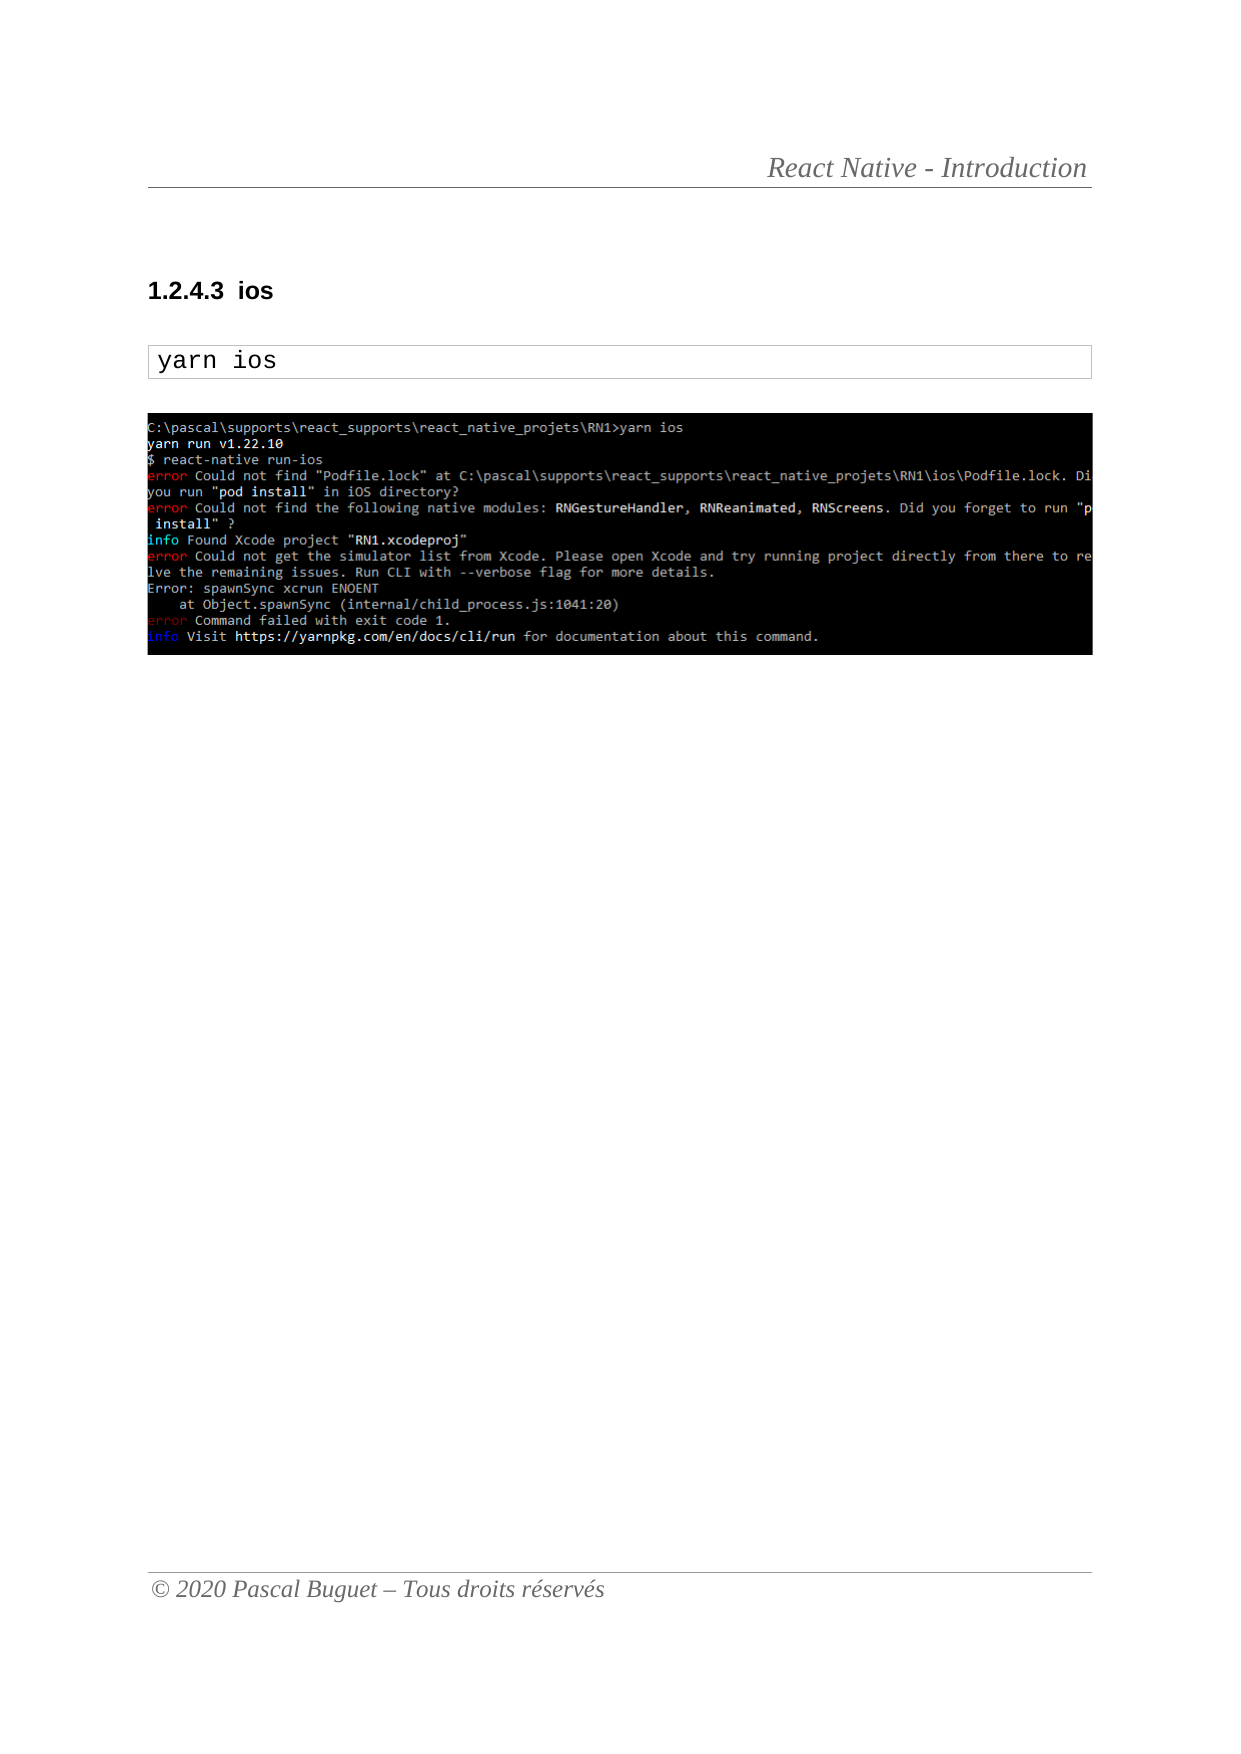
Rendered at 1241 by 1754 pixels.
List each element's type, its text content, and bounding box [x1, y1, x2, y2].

text yarn ios [149, 346, 1091, 378]
subtitle ios [148, 276, 1092, 304]
picture [147, 413, 1093, 655]
